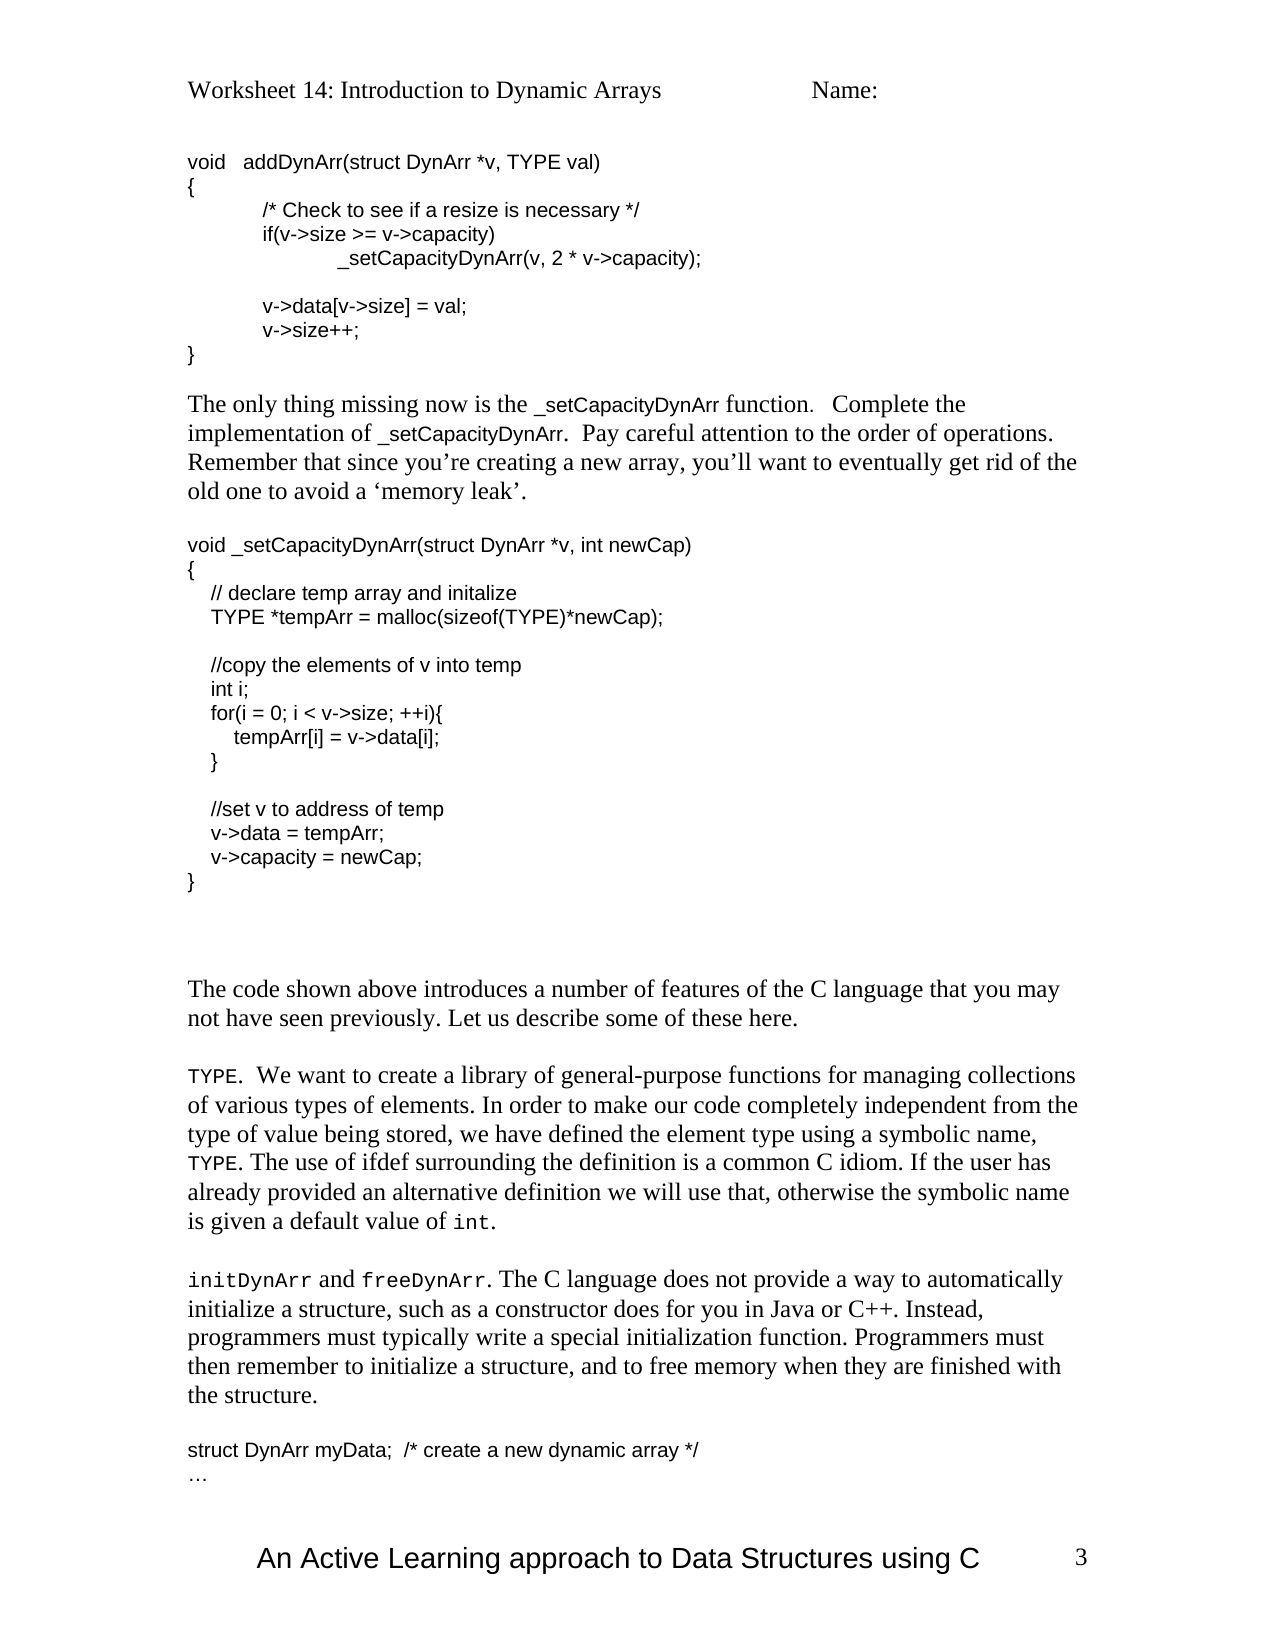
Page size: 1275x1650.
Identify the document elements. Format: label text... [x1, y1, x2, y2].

text //set v to address of temp [187, 797, 1087, 821]
text // declare temp array and initalize [187, 581, 1087, 605]
text for(i = 0; i < v->size; ++i){ [187, 701, 1087, 725]
text tempArr[i] = v->data[i]; [187, 725, 1087, 749]
text The code shown above introduces a number of features of the C language that you may not have seen previously. Let us describe some of these here. [187, 974, 1087, 1032]
text … [187, 1461, 1087, 1485]
text TYPE. We want to create a library of general-purpose functions for managing collections of various types of elements. In order to make our code completely independent from the type of value being stored, we have defined the element type using a symbolic name, TYPE. The use of ifdef surrounding the definition is a common C idiom. If the user has already provided an alternative definition we will use that, otherwise the symbolic name is given a default value of int. [187, 1060, 1087, 1235]
text } [187, 749, 1087, 773]
text if(v->size >= v->capacity) [187, 222, 1087, 246]
text TYPE *tempArr = malloc(sizeof(TYPE)*newCap); [187, 605, 1087, 629]
text The only thing missing now is the _setCapacityDynArr function. Complete the implementation of _setCapacityDynArr. Pay careful attention to the order of operations. Remember that since you’re creating a new array, you’ll want to eventually get rid of the old one to avoid a ‘memory leak’. [187, 389, 1087, 504]
text //copy the elements of v into temp [187, 653, 1087, 677]
text v->data[v->size] = val; [187, 294, 1087, 318]
text v->size++; [187, 318, 1087, 342]
text int i; [187, 677, 1087, 701]
text _setCapacityDynArr(v, 2 * v->capacity); [187, 246, 1087, 270]
text void _setCapacityDynArr(struct DynArr *v, int newCap) [187, 533, 1087, 557]
text v->data = tempArr; [187, 821, 1087, 845]
text { [187, 174, 1087, 198]
text struct DynArr myData; /* create a new dynamic array */ [187, 1437, 1087, 1461]
text initDynArr and freeDynArr. The C language does not provide a way to automatically initialize a structure, such as a constructor does for you in Java or C++. Instead, programmers must typically write a special initialization function. Programmers must then remember to initialize a structure, and to free memory when they are finished with the structure. [187, 1264, 1087, 1409]
text /* Check to see if a resize is necessary */ [187, 198, 1087, 222]
text } [187, 342, 1087, 366]
text } [187, 869, 1087, 893]
text { [187, 557, 1087, 581]
text void addDynArr(struct DynArr *v, TYPE val) [187, 150, 1087, 174]
text v->capacity = newCap; [187, 845, 1087, 869]
